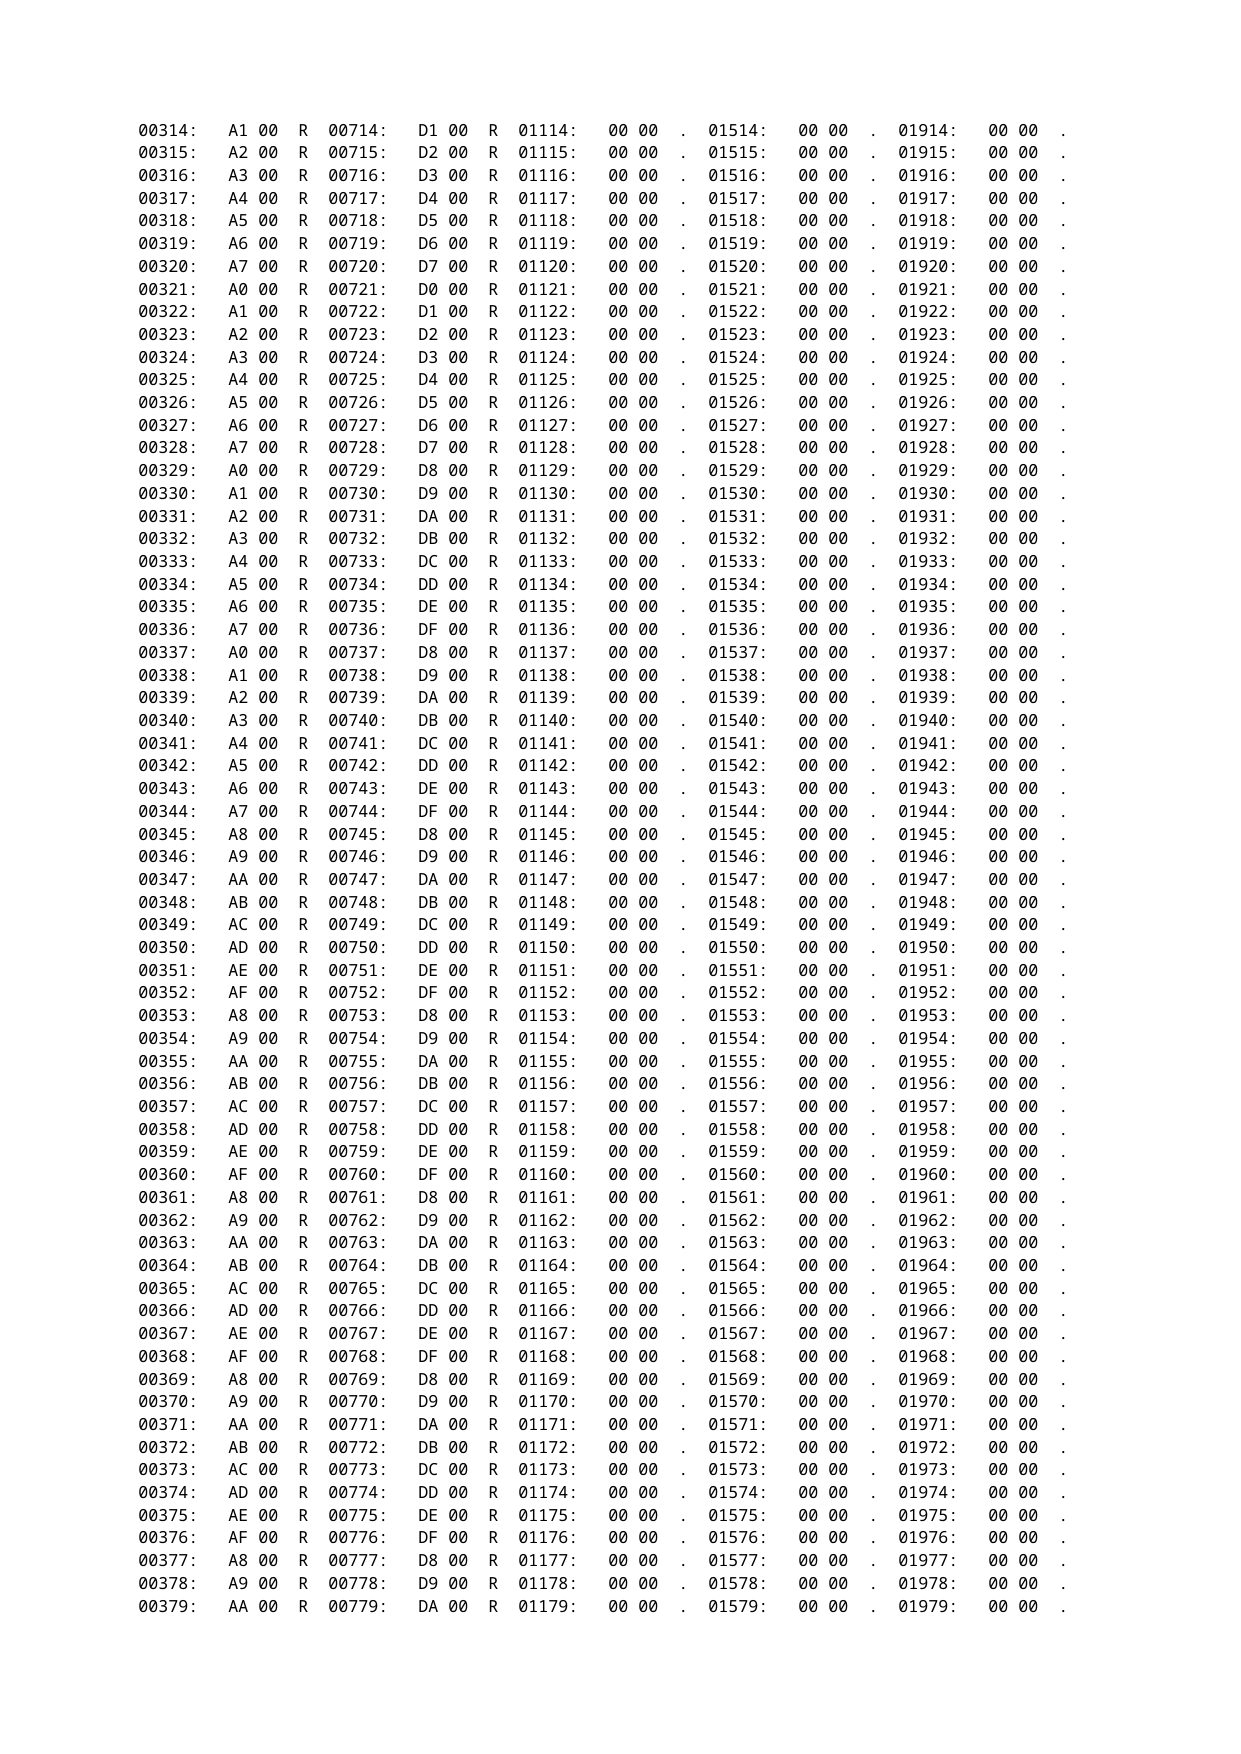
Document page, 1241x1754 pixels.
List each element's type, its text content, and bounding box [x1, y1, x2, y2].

text 00340: A3 00 R 00740: DB 00 R 01140: 00 00 . 01540: 00 00 . 01940: 00 00 . [118, 708, 1122, 731]
text 00369: A8 00 R 00769: D8 00 R 01169: 00 00 . 01569: 00 00 . 01969: 00 00 . [118, 1367, 1122, 1390]
text 00358: AD 00 R 00758: DD 00 R 01158: 00 00 . 01558: 00 00 . 01958: 00 00 . [118, 1117, 1122, 1140]
text 00327: A6 00 R 00727: D6 00 R 01127: 00 00 . 01527: 00 00 . 01927: 00 00 . [118, 413, 1122, 436]
text 00349: AC 00 R 00749: DC 00 R 01149: 00 00 . 01549: 00 00 . 01949: 00 00 . [118, 913, 1122, 936]
text 00320: A7 00 R 00720: D7 00 R 01120: 00 00 . 01520: 00 00 . 01920: 00 00 . [118, 254, 1122, 277]
text 00379: AA 00 R 00779: DA 00 R 01179: 00 00 . 01579: 00 00 . 01979: 00 00 . [118, 1594, 1122, 1617]
text 00368: AF 00 R 00768: DF 00 R 01168: 00 00 . 01568: 00 00 . 01968: 00 00 . [118, 1344, 1122, 1367]
text 00328: A7 00 R 00728: D7 00 R 01128: 00 00 . 01528: 00 00 . 01928: 00 00 . [118, 436, 1122, 459]
text 00367: AE 00 R 00767: DE 00 R 01167: 00 00 . 01567: 00 00 . 01967: 00 00 . [118, 1322, 1122, 1344]
text 00345: A8 00 R 00745: D8 00 R 01145: 00 00 . 01545: 00 00 . 01945: 00 00 . [118, 822, 1122, 845]
text 00317: A4 00 R 00717: D4 00 R 01117: 00 00 . 01517: 00 00 . 01917: 00 00 . [118, 186, 1122, 209]
text 00316: A3 00 R 00716: D3 00 R 01116: 00 00 . 01516: 00 00 . 01916: 00 00 . [118, 163, 1122, 186]
text 00323: A2 00 R 00723: D2 00 R 01123: 00 00 . 01523: 00 00 . 01923: 00 00 . [118, 322, 1122, 345]
text 00361: A8 00 R 00761: D8 00 R 01161: 00 00 . 01561: 00 00 . 01961: 00 00 . [118, 1185, 1122, 1208]
text 00341: A4 00 R 00741: DC 00 R 01141: 00 00 . 01541: 00 00 . 01941: 00 00 . [118, 731, 1122, 754]
text 00348: AB 00 R 00748: DB 00 R 01148: 00 00 . 01548: 00 00 . 01948: 00 00 . [118, 890, 1122, 913]
text 00371: AA 00 R 00771: DA 00 R 01171: 00 00 . 01571: 00 00 . 01971: 00 00 . [118, 1412, 1122, 1435]
text 00357: AC 00 R 00757: DC 00 R 01157: 00 00 . 01557: 00 00 . 01957: 00 00 . [118, 1094, 1122, 1117]
text 00364: AB 00 R 00764: DB 00 R 01164: 00 00 . 01564: 00 00 . 01964: 00 00 . [118, 1253, 1122, 1276]
text 00352: AF 00 R 00752: DF 00 R 01152: 00 00 . 01552: 00 00 . 01952: 00 00 . [118, 981, 1122, 1004]
text 00319: A6 00 R 00719: D6 00 R 01119: 00 00 . 01519: 00 00 . 01919: 00 00 . [118, 232, 1122, 254]
text 00366: AD 00 R 00766: DD 00 R 01166: 00 00 . 01566: 00 00 . 01966: 00 00 . [118, 1299, 1122, 1322]
text 00350: AD 00 R 00750: DD 00 R 01150: 00 00 . 01550: 00 00 . 01950: 00 00 . [118, 936, 1122, 958]
text 00318: A5 00 R 00718: D5 00 R 01118: 00 00 . 01518: 00 00 . 01918: 00 00 . [118, 209, 1122, 232]
text 00354: A9 00 R 00754: D9 00 R 01154: 00 00 . 01554: 00 00 . 01954: 00 00 . [118, 1026, 1122, 1049]
text 00373: AC 00 R 00773: DC 00 R 01173: 00 00 . 01573: 00 00 . 01973: 00 00 . [118, 1458, 1122, 1481]
text 00346: A9 00 R 00746: D9 00 R 01146: 00 00 . 01546: 00 00 . 01946: 00 00 . [118, 845, 1122, 867]
text 00326: A5 00 R 00726: D5 00 R 01126: 00 00 . 01526: 00 00 . 01926: 00 00 . [118, 391, 1122, 413]
text 00342: A5 00 R 00742: DD 00 R 01142: 00 00 . 01542: 00 00 . 01942: 00 00 . [118, 754, 1122, 777]
text 00336: A7 00 R 00736: DF 00 R 01136: 00 00 . 01536: 00 00 . 01936: 00 00 . [118, 618, 1122, 640]
text 00344: A7 00 R 00744: DF 00 R 01144: 00 00 . 01544: 00 00 . 01944: 00 00 . [118, 799, 1122, 822]
text 00377: A8 00 R 00777: D8 00 R 01177: 00 00 . 01577: 00 00 . 01977: 00 00 . [118, 1549, 1122, 1571]
text 00322: A1 00 R 00722: D1 00 R 01122: 00 00 . 01522: 00 00 . 01922: 00 00 . [118, 300, 1122, 322]
text 00332: A3 00 R 00732: DB 00 R 01132: 00 00 . 01532: 00 00 . 01932: 00 00 . [118, 527, 1122, 549]
text 00353: A8 00 R 00753: D8 00 R 01153: 00 00 . 01553: 00 00 . 01953: 00 00 . [118, 1004, 1122, 1026]
text 00329: A0 00 R 00729: D8 00 R 01129: 00 00 . 01529: 00 00 . 01929: 00 00 . [118, 459, 1122, 481]
text 00324: A3 00 R 00724: D3 00 R 01124: 00 00 . 01524: 00 00 . 01924: 00 00 . [118, 345, 1122, 368]
text 00335: A6 00 R 00735: DE 00 R 01135: 00 00 . 01535: 00 00 . 01935: 00 00 . [118, 595, 1122, 618]
text 00347: AA 00 R 00747: DA 00 R 01147: 00 00 . 01547: 00 00 . 01947: 00 00 . [118, 867, 1122, 890]
text 00331: A2 00 R 00731: DA 00 R 01131: 00 00 . 01531: 00 00 . 01931: 00 00 . [118, 504, 1122, 527]
text 00360: AF 00 R 00760: DF 00 R 01160: 00 00 . 01560: 00 00 . 01960: 00 00 . [118, 1163, 1122, 1185]
text 00330: A1 00 R 00730: D9 00 R 01130: 00 00 . 01530: 00 00 . 01930: 00 00 . [118, 481, 1122, 504]
text 00351: AE 00 R 00751: DE 00 R 01151: 00 00 . 01551: 00 00 . 01951: 00 00 . [118, 958, 1122, 981]
text 00372: AB 00 R 00772: DB 00 R 01172: 00 00 . 01572: 00 00 . 01972: 00 00 . [118, 1435, 1122, 1458]
text 00374: AD 00 R 00774: DD 00 R 01174: 00 00 . 01574: 00 00 . 01974: 00 00 . [118, 1481, 1122, 1503]
text 00363: AA 00 R 00763: DA 00 R 01163: 00 00 . 01563: 00 00 . 01963: 00 00 . [118, 1231, 1122, 1253]
text 00356: AB 00 R 00756: DB 00 R 01156: 00 00 . 01556: 00 00 . 01956: 00 00 . [118, 1072, 1122, 1094]
text 00365: AC 00 R 00765: DC 00 R 01165: 00 00 . 01565: 00 00 . 01965: 00 00 . [118, 1276, 1122, 1299]
text 00362: A9 00 R 00762: D9 00 R 01162: 00 00 . 01562: 00 00 . 01962: 00 00 . [118, 1208, 1122, 1231]
text 00359: AE 00 R 00759: DE 00 R 01159: 00 00 . 01559: 00 00 . 01959: 00 00 . [118, 1140, 1122, 1163]
text 00355: AA 00 R 00755: DA 00 R 01155: 00 00 . 01555: 00 00 . 01955: 00 00 . [118, 1049, 1122, 1072]
text 00378: A9 00 R 00778: D9 00 R 01178: 00 00 . 01578: 00 00 . 01978: 00 00 . [118, 1571, 1122, 1594]
text 00339: A2 00 R 00739: DA 00 R 01139: 00 00 . 01539: 00 00 . 01939: 00 00 . [118, 686, 1122, 708]
text 00343: A6 00 R 00743: DE 00 R 01143: 00 00 . 01543: 00 00 . 01943: 00 00 . [118, 777, 1122, 799]
text 00325: A4 00 R 00725: D4 00 R 01125: 00 00 . 01525: 00 00 . 01925: 00 00 . [118, 368, 1122, 391]
text 00321: A0 00 R 00721: D0 00 R 01121: 00 00 . 01521: 00 00 . 01921: 00 00 . [118, 277, 1122, 300]
text 00314: A1 00 R 00714: D1 00 R 01114: 00 00 . 01514: 00 00 . 01914: 00 00 . [118, 118, 1122, 141]
text 00315: A2 00 R 00715: D2 00 R 01115: 00 00 . 01515: 00 00 . 01915: 00 00 . [118, 141, 1122, 163]
text 00338: A1 00 R 00738: D9 00 R 01138: 00 00 . 01538: 00 00 . 01938: 00 00 . [118, 663, 1122, 686]
text 00333: A4 00 R 00733: DC 00 R 01133: 00 00 . 01533: 00 00 . 01933: 00 00 . [118, 549, 1122, 572]
text 00375: AE 00 R 00775: DE 00 R 01175: 00 00 . 01575: 00 00 . 01975: 00 00 . [118, 1503, 1122, 1526]
text 00370: A9 00 R 00770: D9 00 R 01170: 00 00 . 01570: 00 00 . 01970: 00 00 . [118, 1390, 1122, 1412]
text 00376: AF 00 R 00776: DF 00 R 01176: 00 00 . 01576: 00 00 . 01976: 00 00 . [118, 1526, 1122, 1549]
text 00337: A0 00 R 00737: D8 00 R 01137: 00 00 . 01537: 00 00 . 01937: 00 00 . [118, 640, 1122, 663]
text 00334: A5 00 R 00734: DD 00 R 01134: 00 00 . 01534: 00 00 . 01934: 00 00 . [118, 572, 1122, 595]
